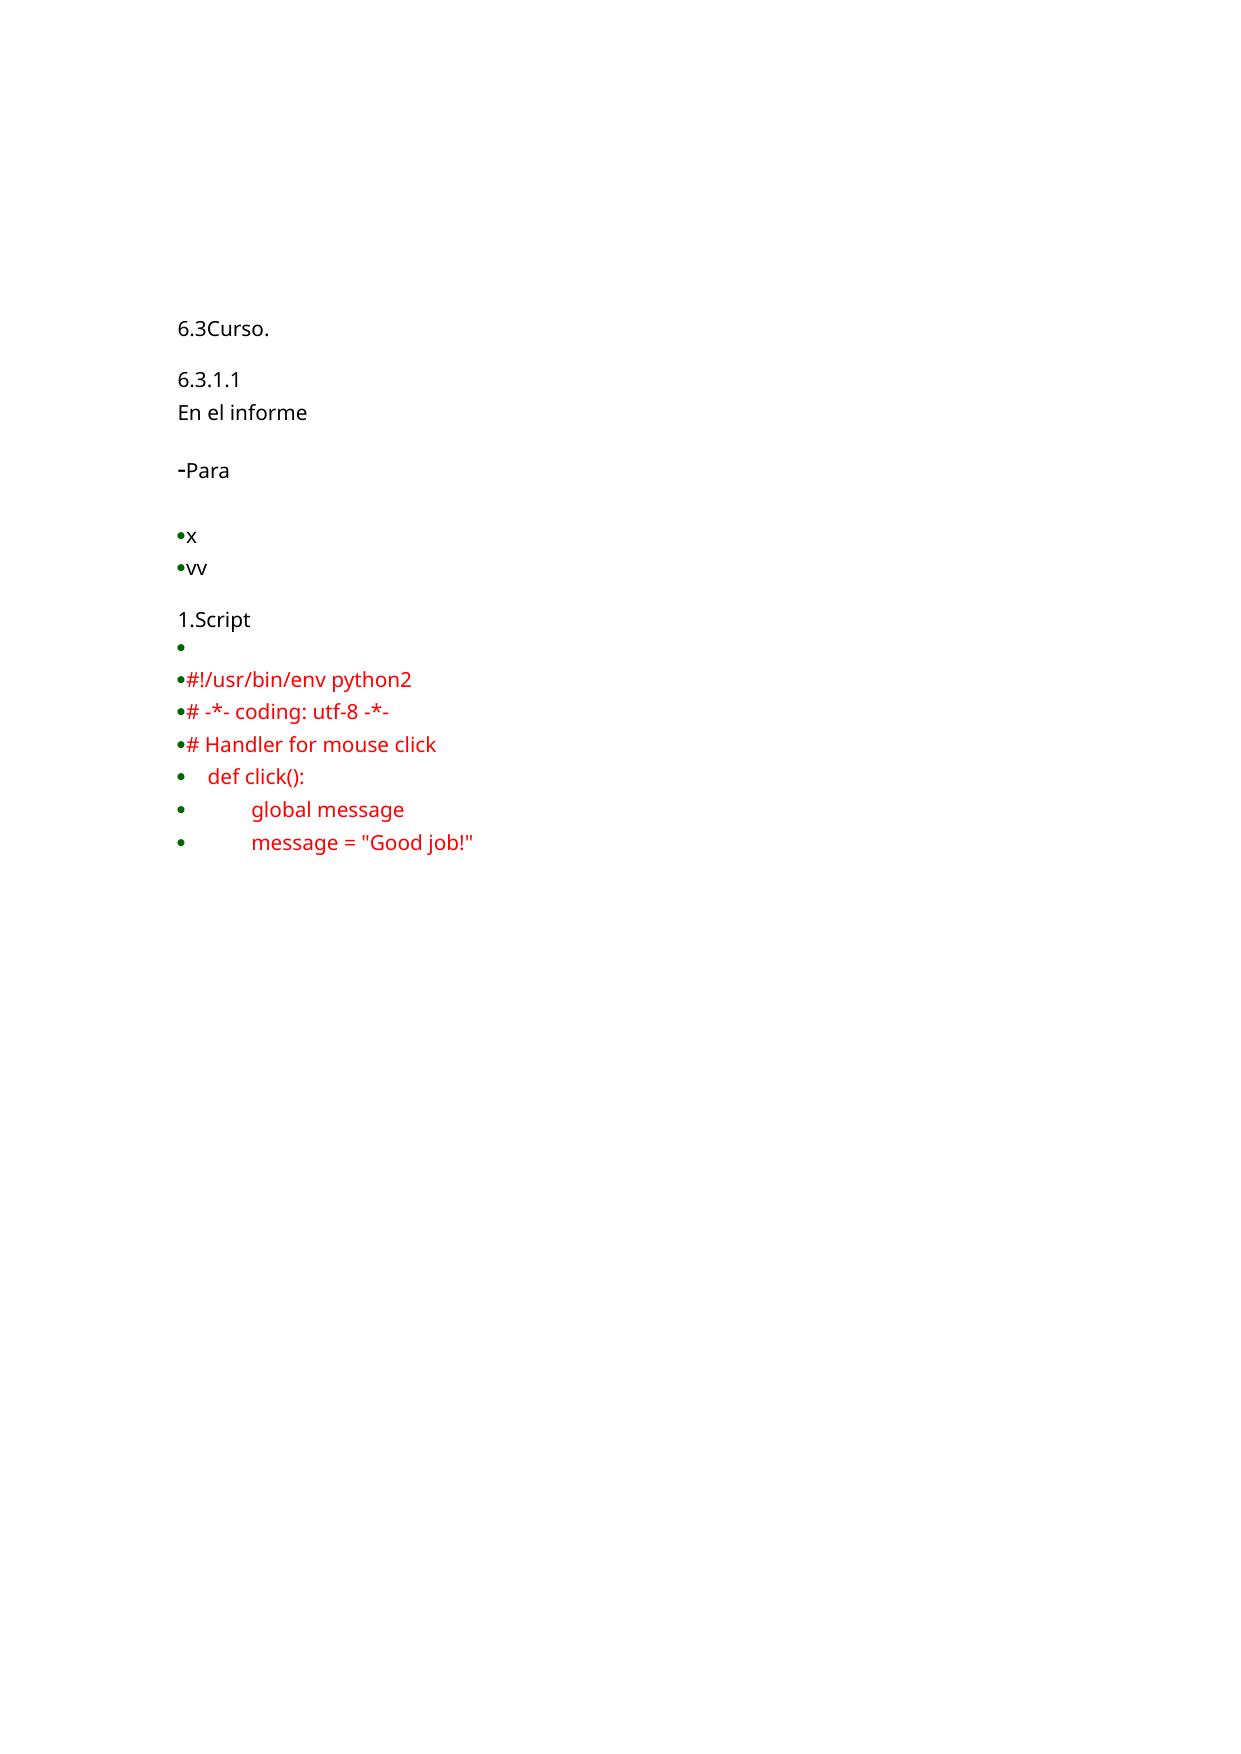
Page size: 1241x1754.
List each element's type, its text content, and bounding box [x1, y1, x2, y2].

text En el informe [177, 398, 1063, 427]
list def click(): [177, 762, 1063, 791]
list global message [177, 795, 1063, 823]
list x [177, 521, 1063, 549]
list Para [177, 456, 1063, 484]
subtitle Curso. [177, 314, 1063, 343]
list # Handler for mouse click [177, 730, 1063, 758]
list message = "Good job!" [177, 828, 1063, 856]
subtitle Script [177, 605, 1063, 633]
list #!/usr/bin/env python2 [177, 665, 1063, 693]
list vv [177, 553, 1063, 582]
list # -*- coding: utf-8 -*- [177, 697, 1063, 726]
